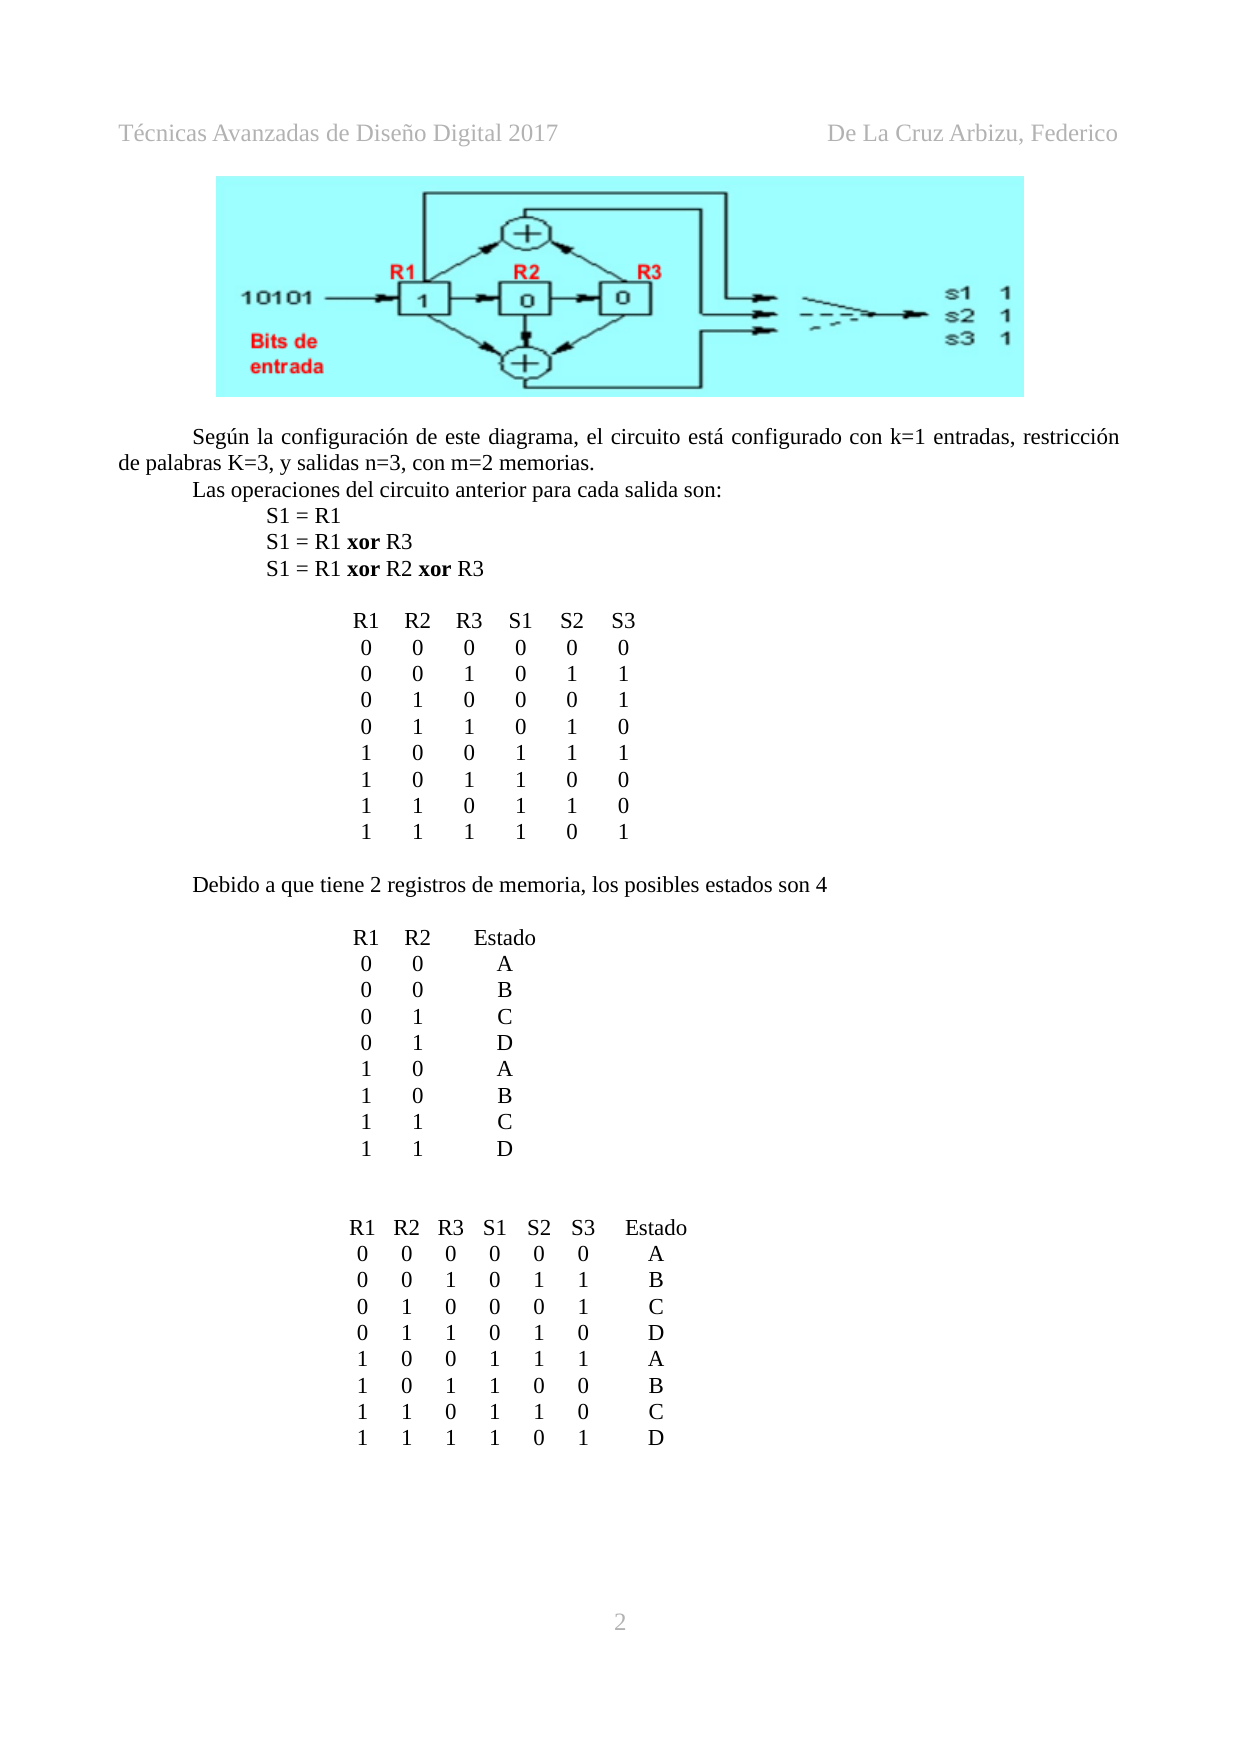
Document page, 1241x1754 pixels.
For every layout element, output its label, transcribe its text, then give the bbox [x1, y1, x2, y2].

table_header Estado [605, 1214, 707, 1240]
table_cell 0 [517, 1372, 561, 1398]
table_cell B [605, 1372, 707, 1398]
table_cell B [443, 976, 566, 1003]
table_cell D [443, 1135, 566, 1161]
table_cell 1 [429, 1319, 473, 1345]
table_cell 0 [392, 739, 443, 766]
table_header S1 [495, 608, 546, 634]
table_cell A [605, 1345, 707, 1372]
text S1 = R1 xor R3 [118, 528, 1122, 555]
table_cell 1 [546, 660, 598, 687]
table_header R3 [443, 608, 495, 634]
table_cell B [605, 1266, 707, 1293]
table_cell B [443, 1082, 566, 1108]
table_cell 1 [340, 1108, 392, 1134]
table_cell 0 [384, 1345, 428, 1372]
table_cell 1 [384, 1319, 428, 1345]
table_cell 0 [473, 1293, 517, 1319]
table_header S3 [561, 1214, 605, 1240]
table_cell 1 [384, 1425, 428, 1451]
table_cell 1 [561, 1293, 605, 1319]
table_cell 1 [392, 713, 443, 739]
table_cell 1 [443, 713, 495, 739]
text Según la configuración de este diagrama, el circuito está configurado con k=1 entradas, restricción de palabras K=3, y salidas n=3, con m=2 memorias. [118, 423, 1122, 476]
table_cell 0 [340, 1319, 384, 1345]
table_header S3 [598, 608, 649, 634]
table_cell 0 [429, 1345, 473, 1372]
table_header R2 [392, 924, 443, 950]
table_cell 1 [546, 792, 598, 818]
table_cell 1 [495, 739, 546, 766]
table_cell 0 [517, 1425, 561, 1451]
table_cell A [605, 1240, 707, 1266]
table_cell 0 [429, 1240, 473, 1266]
table_cell 0 [392, 950, 443, 976]
table_cell 1 [495, 766, 546, 792]
table_cell 1 [443, 660, 495, 687]
table_cell 0 [340, 1003, 392, 1029]
table_cell 0 [495, 634, 546, 660]
table_cell 0 [561, 1398, 605, 1424]
table_cell 1 [340, 792, 392, 818]
table_cell 1 [598, 660, 649, 687]
text S1 = R1 xor R2 xor R3 [118, 555, 1122, 581]
table_cell 0 [384, 1240, 428, 1266]
table_cell D [605, 1319, 707, 1345]
table_cell 0 [429, 1293, 473, 1319]
table_cell 0 [340, 1240, 384, 1266]
table_header S2 [517, 1214, 561, 1240]
table_cell 1 [443, 766, 495, 792]
text Las operaciones del circuito anterior para cada salida son: [118, 476, 1122, 502]
table_cell 1 [392, 1029, 443, 1056]
table_cell 1 [392, 687, 443, 713]
table_header R2 [392, 608, 443, 634]
table_cell 1 [392, 1135, 443, 1161]
table_cell 0 [340, 1266, 384, 1293]
table_cell 0 [598, 792, 649, 818]
table_cell 0 [392, 1082, 443, 1108]
table_cell 1 [384, 1398, 428, 1424]
table_cell D [605, 1425, 707, 1451]
table_cell 0 [392, 766, 443, 792]
table_cell 0 [429, 1398, 473, 1424]
table_cell 0 [517, 1240, 561, 1266]
table_header R1 [340, 924, 392, 950]
table_cell 0 [546, 687, 598, 713]
table_cell 1 [546, 739, 598, 766]
table_cell 1 [340, 1345, 384, 1372]
table_cell D [443, 1029, 566, 1056]
table_cell 1 [340, 1425, 384, 1451]
table_cell 1 [473, 1345, 517, 1372]
table_cell 0 [546, 634, 598, 660]
table_cell 0 [561, 1319, 605, 1345]
table_cell 0 [473, 1266, 517, 1293]
table_cell A [443, 1056, 566, 1082]
table_cell 0 [340, 950, 392, 976]
table_cell 0 [443, 687, 495, 713]
table_cell 1 [517, 1319, 561, 1345]
table_cell 1 [495, 818, 546, 845]
table_cell 0 [495, 713, 546, 739]
table_cell 1 [473, 1372, 517, 1398]
table_cell 1 [392, 1003, 443, 1029]
table_cell 1 [561, 1425, 605, 1451]
table_cell C [443, 1108, 566, 1134]
table_cell 0 [561, 1372, 605, 1398]
table_cell 0 [443, 739, 495, 766]
table_cell 0 [598, 713, 649, 739]
table_cell 0 [340, 660, 392, 687]
table_cell 0 [546, 818, 598, 845]
table_cell 0 [340, 1029, 392, 1056]
table_cell 1 [340, 1372, 384, 1398]
table_cell C [443, 1003, 566, 1029]
table_cell 0 [495, 660, 546, 687]
table_cell 1 [340, 1398, 384, 1424]
table_cell 1 [495, 792, 546, 818]
table_cell 0 [598, 634, 649, 660]
table_cell 0 [598, 766, 649, 792]
table_cell 1 [340, 1082, 392, 1108]
table_header S1 [473, 1214, 517, 1240]
table_cell 1 [384, 1293, 428, 1319]
table_cell 1 [429, 1372, 473, 1398]
table_cell 0 [392, 660, 443, 687]
table_cell 1 [443, 818, 495, 845]
table_cell 1 [561, 1266, 605, 1293]
table_cell C [605, 1398, 707, 1424]
table_cell 0 [443, 792, 495, 818]
table_header R1 [340, 608, 392, 634]
table_cell 0 [340, 687, 392, 713]
table_cell 1 [598, 739, 649, 766]
table_cell C [605, 1293, 707, 1319]
table_cell 0 [340, 1293, 384, 1319]
table_cell 1 [340, 1135, 392, 1161]
table_cell 0 [340, 713, 392, 739]
table_cell A [443, 950, 566, 976]
text Debido a que tiene 2 registros de memoria, los posibles estados son 4 [118, 871, 1122, 897]
table_cell 1 [429, 1425, 473, 1451]
table_cell 0 [340, 634, 392, 660]
table_cell 0 [473, 1319, 517, 1345]
table_header Estado [443, 924, 566, 950]
table_cell 1 [340, 818, 392, 845]
table_cell 1 [517, 1266, 561, 1293]
table_header S2 [546, 608, 598, 634]
table_cell 0 [561, 1240, 605, 1266]
table_cell 0 [384, 1372, 428, 1398]
table_cell 1 [392, 1108, 443, 1134]
table_cell 0 [443, 634, 495, 660]
table_header R2 [384, 1214, 428, 1240]
table_cell 0 [392, 634, 443, 660]
table_cell 0 [473, 1240, 517, 1266]
table_cell 1 [429, 1266, 473, 1293]
table_cell 1 [598, 687, 649, 713]
table_cell 1 [392, 792, 443, 818]
table_cell 1 [340, 739, 392, 766]
table_cell 1 [598, 818, 649, 845]
table_cell 1 [473, 1425, 517, 1451]
table_cell 1 [517, 1345, 561, 1372]
text S1 = R1 [118, 502, 1122, 528]
table_header R3 [429, 1214, 473, 1240]
table_cell 0 [546, 766, 598, 792]
table_cell 1 [546, 713, 598, 739]
picture [216, 176, 1024, 397]
table_cell 0 [517, 1293, 561, 1319]
table_cell 0 [495, 687, 546, 713]
table_cell 1 [561, 1345, 605, 1372]
table_cell 1 [473, 1398, 517, 1424]
table_cell 0 [384, 1266, 428, 1293]
table_cell 1 [392, 818, 443, 845]
table_cell 1 [340, 766, 392, 792]
table_header R1 [340, 1214, 384, 1240]
table_cell 0 [392, 976, 443, 1003]
table_cell 1 [517, 1398, 561, 1424]
table_cell 0 [392, 1056, 443, 1082]
table_cell 1 [340, 1056, 392, 1082]
table_cell 0 [340, 976, 392, 1003]
